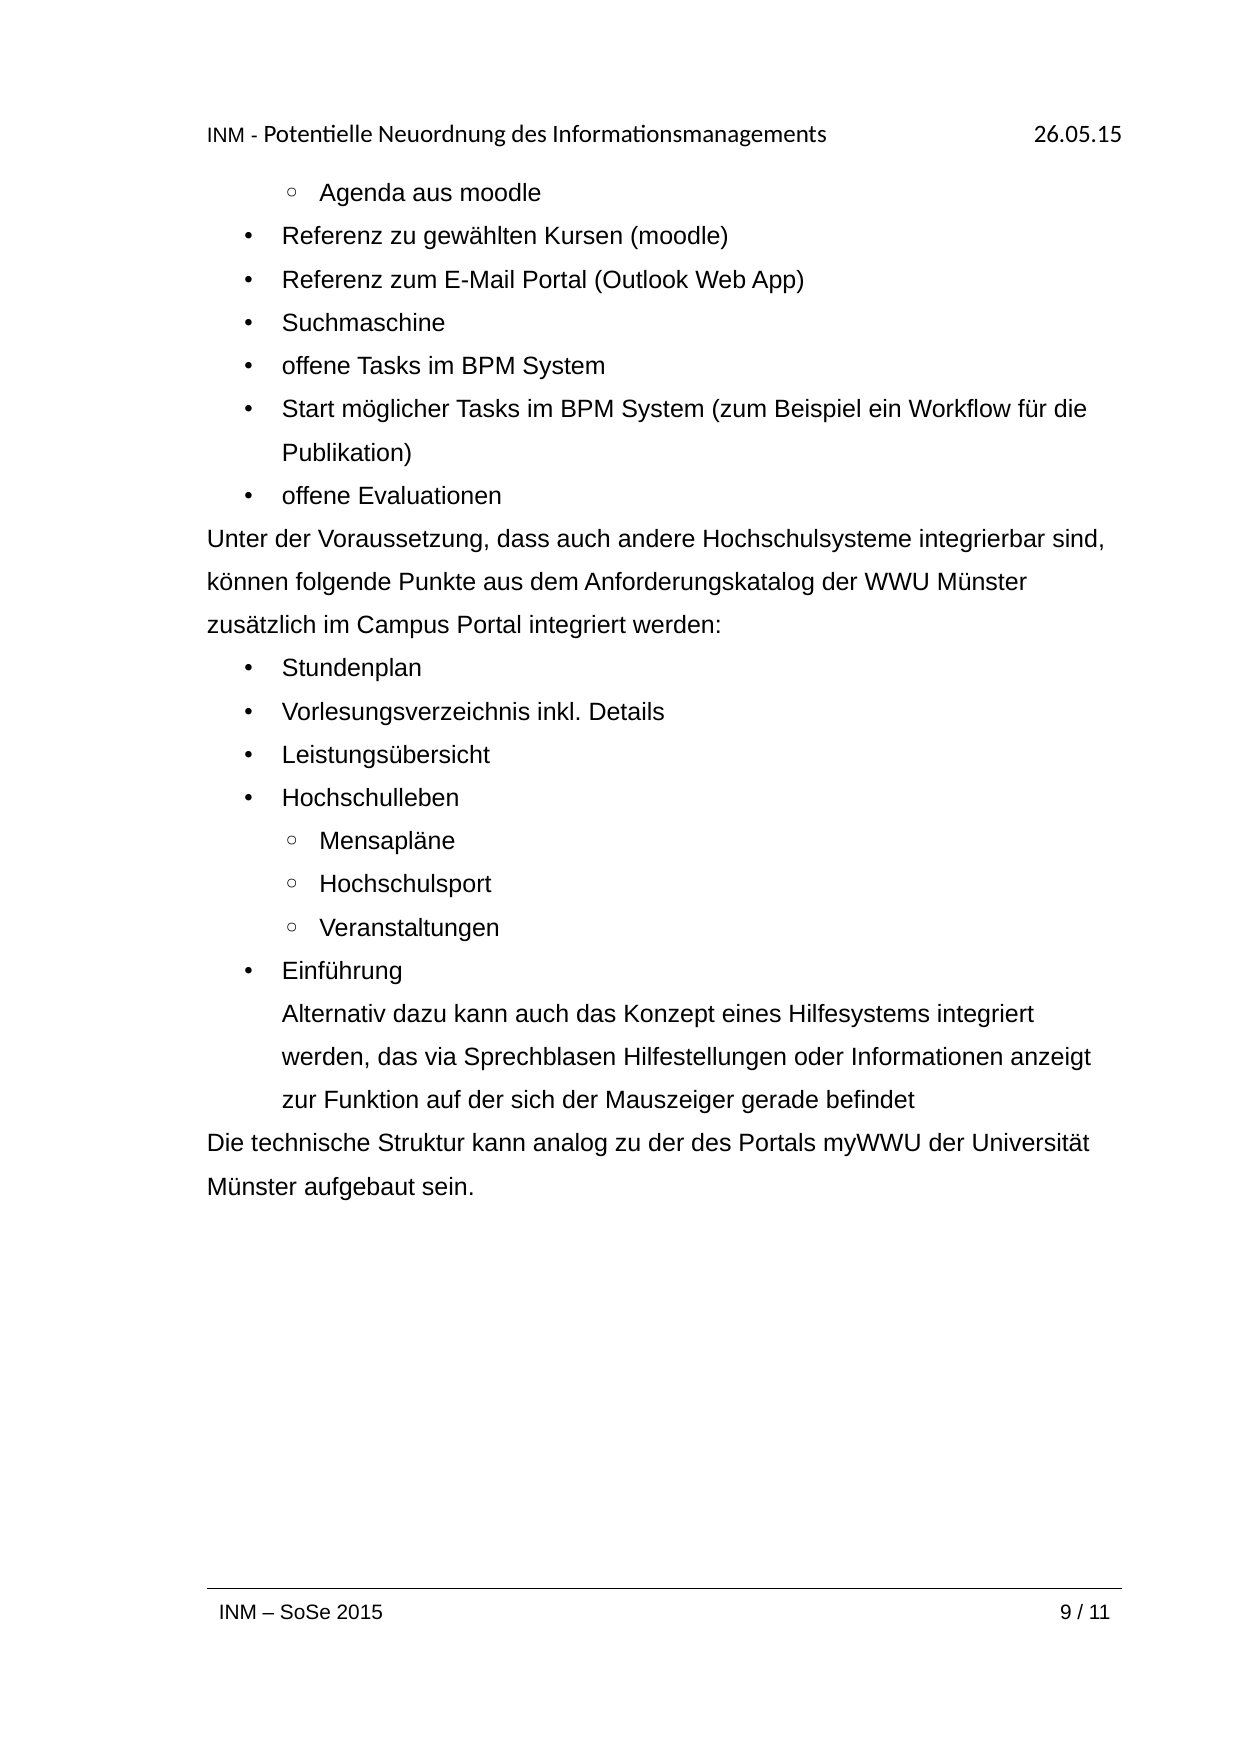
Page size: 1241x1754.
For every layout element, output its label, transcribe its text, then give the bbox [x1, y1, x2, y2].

list Hochschulleben [244, 783, 1122, 812]
list Veranstaltungen [282, 913, 1122, 941]
text Unter der Voraussetzung, dass auch andere Hochschulsysteme integrierbar sind, können folgende Punkte aus dem Anforderungskatalog der WWU Münster zusätzlich im Campus Portal integriert werden: [207, 524, 1122, 639]
list Hochschulsport [282, 869, 1122, 898]
text Die technische Struktur kann analog zu der des Portals myWWU der Universität Münster aufgebaut sein. [207, 1128, 1122, 1200]
list Suchmaschine [244, 308, 1122, 337]
list Stundenplan [244, 653, 1122, 682]
list Referenz zu gewählten Kursen (moodle) [244, 221, 1122, 250]
list Leistungsübersicht [244, 740, 1122, 768]
list offene Tasks im BPM System [244, 351, 1122, 380]
list Einführung Alternativ dazu kann auch das Konzept eines Hilfesystems integriert werden, das via Sprechblasen Hilfestellungen oder Informationen anzeigt zur Funktion auf der sich der Mauszeiger gerade befindet [244, 956, 1122, 1114]
list Start möglicher Tasks im BPM System (zum Beispiel ein Workflow für die Publikation) [244, 394, 1122, 466]
list Vorlesungsverzeichnis inkl. Details [244, 696, 1122, 725]
list offene Evaluationen [244, 481, 1122, 509]
list Referenz zum E-Mail Portal (Outlook Web App) [244, 264, 1122, 293]
list Agenda aus moodle [282, 178, 1122, 207]
list Mensapläne [282, 826, 1122, 855]
